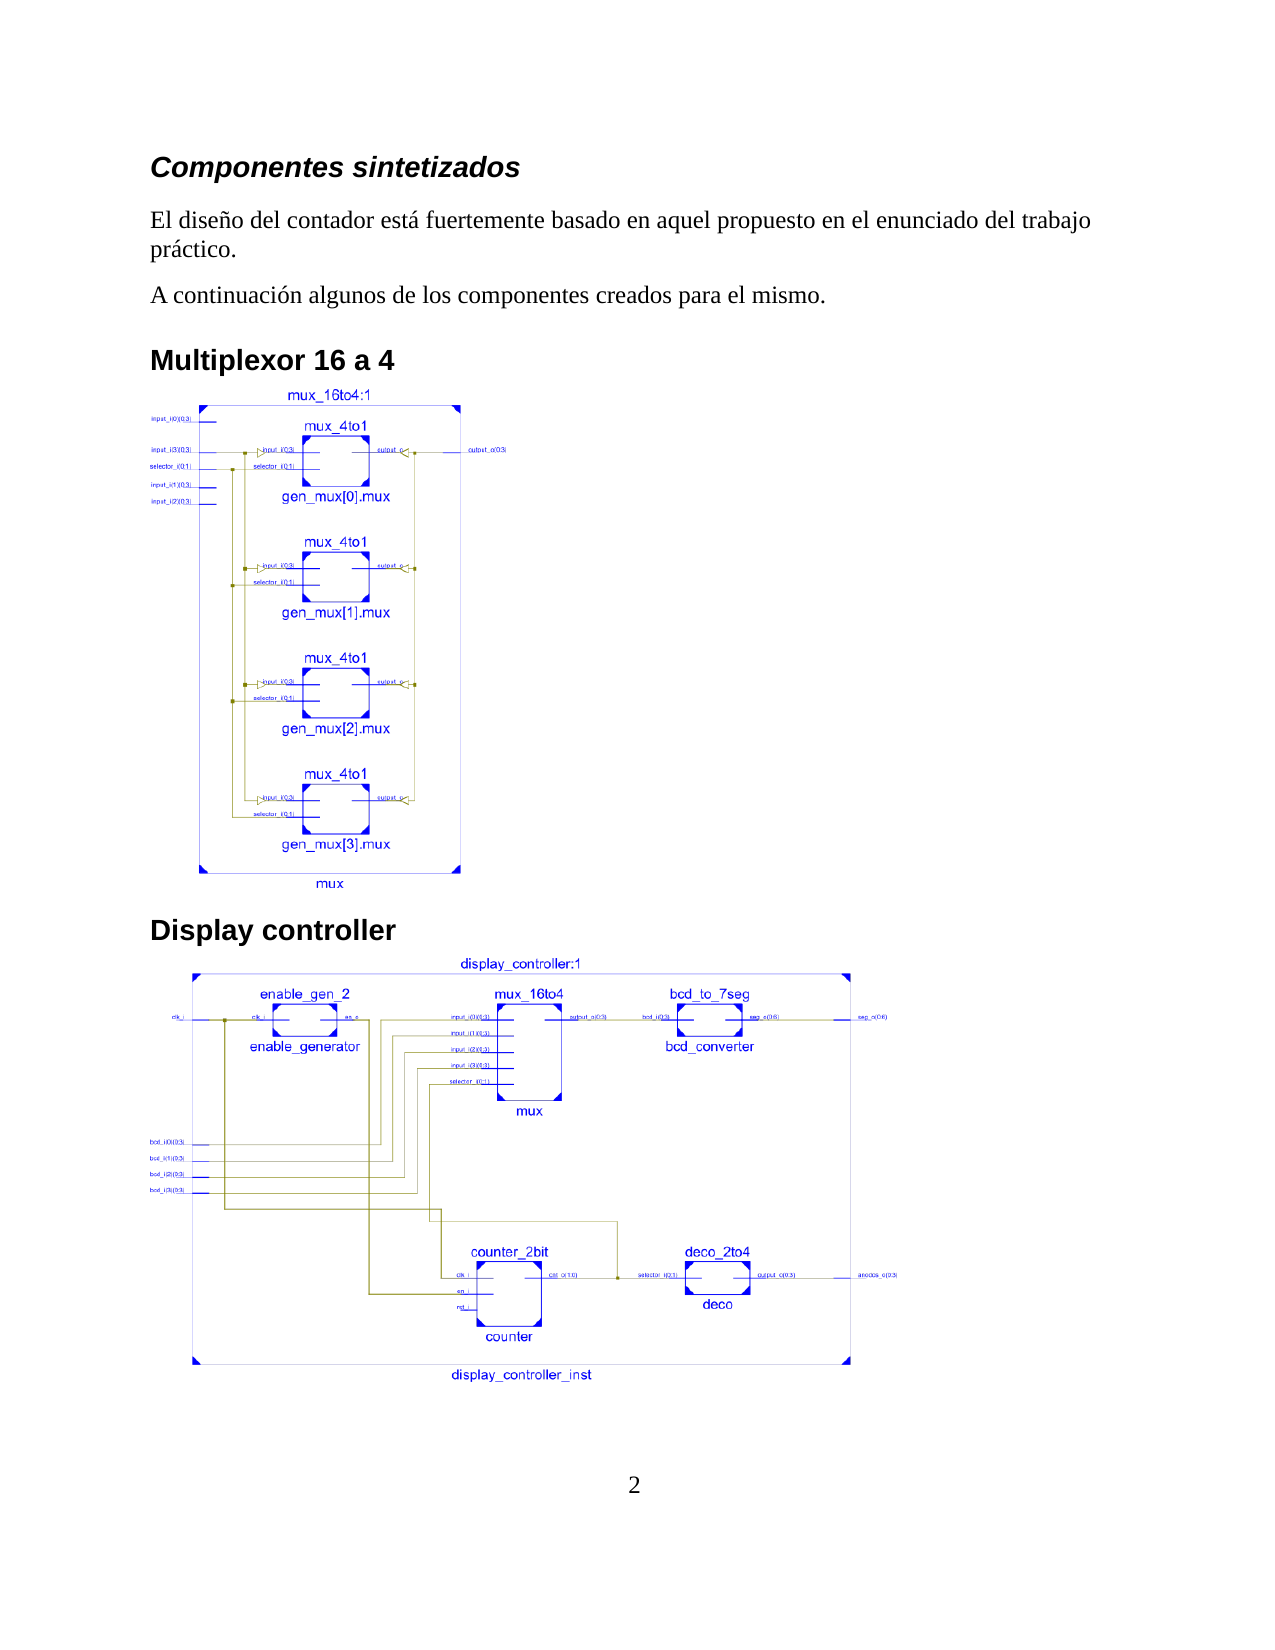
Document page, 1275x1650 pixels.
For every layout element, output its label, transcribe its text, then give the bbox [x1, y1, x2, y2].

picture [150, 389, 506, 888]
subtitle Multiplexor 16 a 4 [150, 343, 1125, 377]
text El diseño del contador está fuertemente basado en aquel propuesto en el enunciado del trabajo práctico. [150, 205, 1125, 262]
subtitle Componentes sintetizados [150, 150, 1125, 183]
text A continuación algunos de los componentes creados para el mismo. [150, 280, 1125, 309]
subtitle Display controller [150, 913, 1125, 946]
picture [150, 958, 897, 1382]
